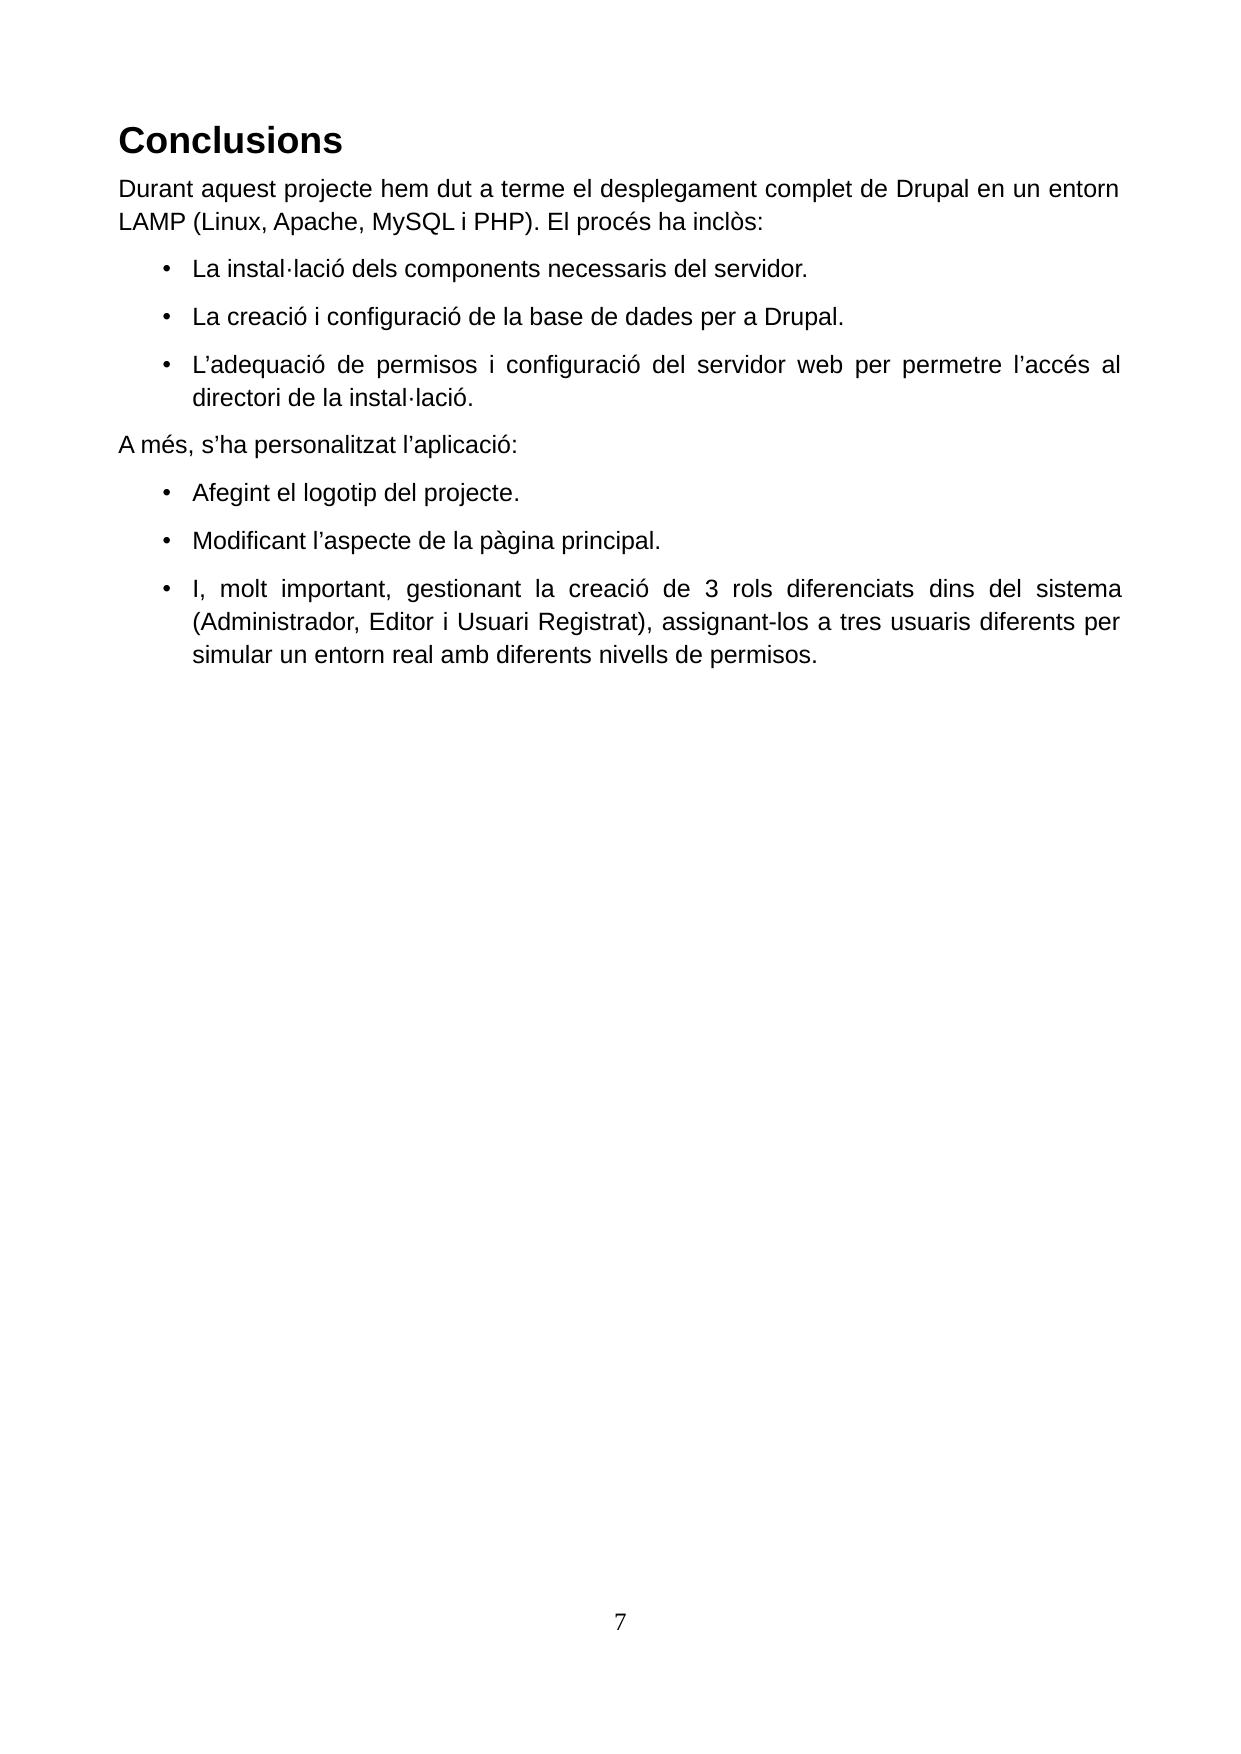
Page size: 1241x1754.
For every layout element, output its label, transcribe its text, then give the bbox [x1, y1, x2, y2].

list Modificant l’aspecte de la pàgina principal. [162, 526, 1122, 555]
list La instal·lació dels components necessaris del servidor. [162, 254, 1122, 283]
list L’adequació de permisos i configuració del servidor web per permetre l’accés al directori de la instal·lació. [162, 350, 1122, 412]
list I, molt important, gestionant la creació de 3 rols diferenciats dins del sistema (Administrador, Editor i Usuari Registrat), assignant-los a tres usuaris diferents per simular un entorn real amb diferents nivells de permisos. [162, 573, 1122, 668]
list La creació i configuració de la base de dades per a Drupal. [162, 302, 1122, 331]
text A més, s’ha personalitzat l’aplicació: [118, 431, 1122, 459]
subtitle Conclusions [118, 118, 1122, 161]
list Afegint el logotip del projecte. [162, 478, 1122, 507]
text Durant aquest projecte hem dut a terme el desplegament complet de Drupal en un entorn LAMP (Linux, Apache, MySQL i PHP). El procés ha inclòs: [118, 174, 1122, 236]
